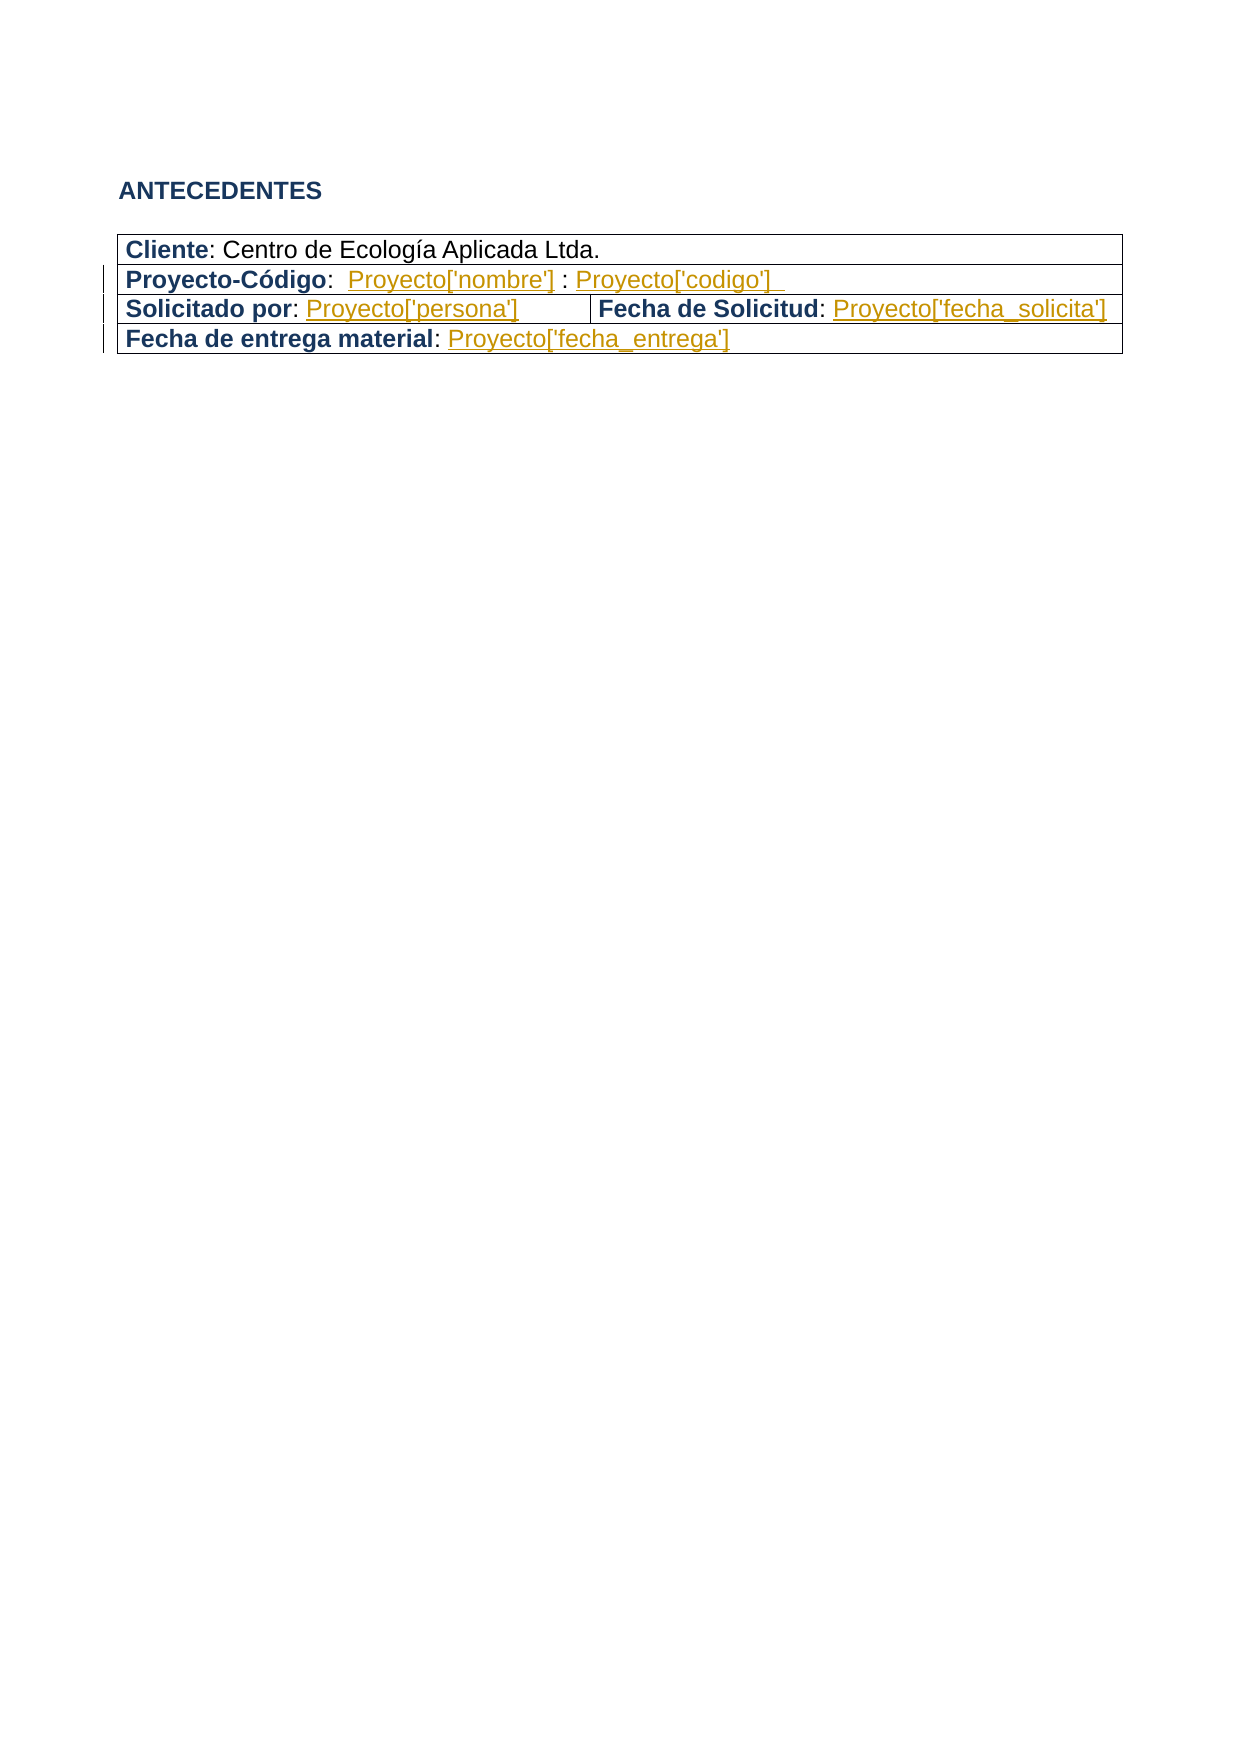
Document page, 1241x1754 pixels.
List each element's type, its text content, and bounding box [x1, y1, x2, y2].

table_cell Fecha de entrega material: Proyecto['fecha_entrega'] [118, 324, 1122, 353]
table_cell Fecha de Solicitud: Proyecto['fecha_solicita'] [591, 295, 1122, 323]
text ANTECEDENTES [118, 176, 1122, 205]
table_cell Proyecto-Código: Proyecto['nombre'] : Proyecto['codigo'] [118, 265, 1122, 293]
table_cell Solicitado por: Proyecto['persona'] [118, 295, 590, 323]
table_header Cliente: Centro de Ecología Aplicada Ltda. [118, 235, 1122, 264]
